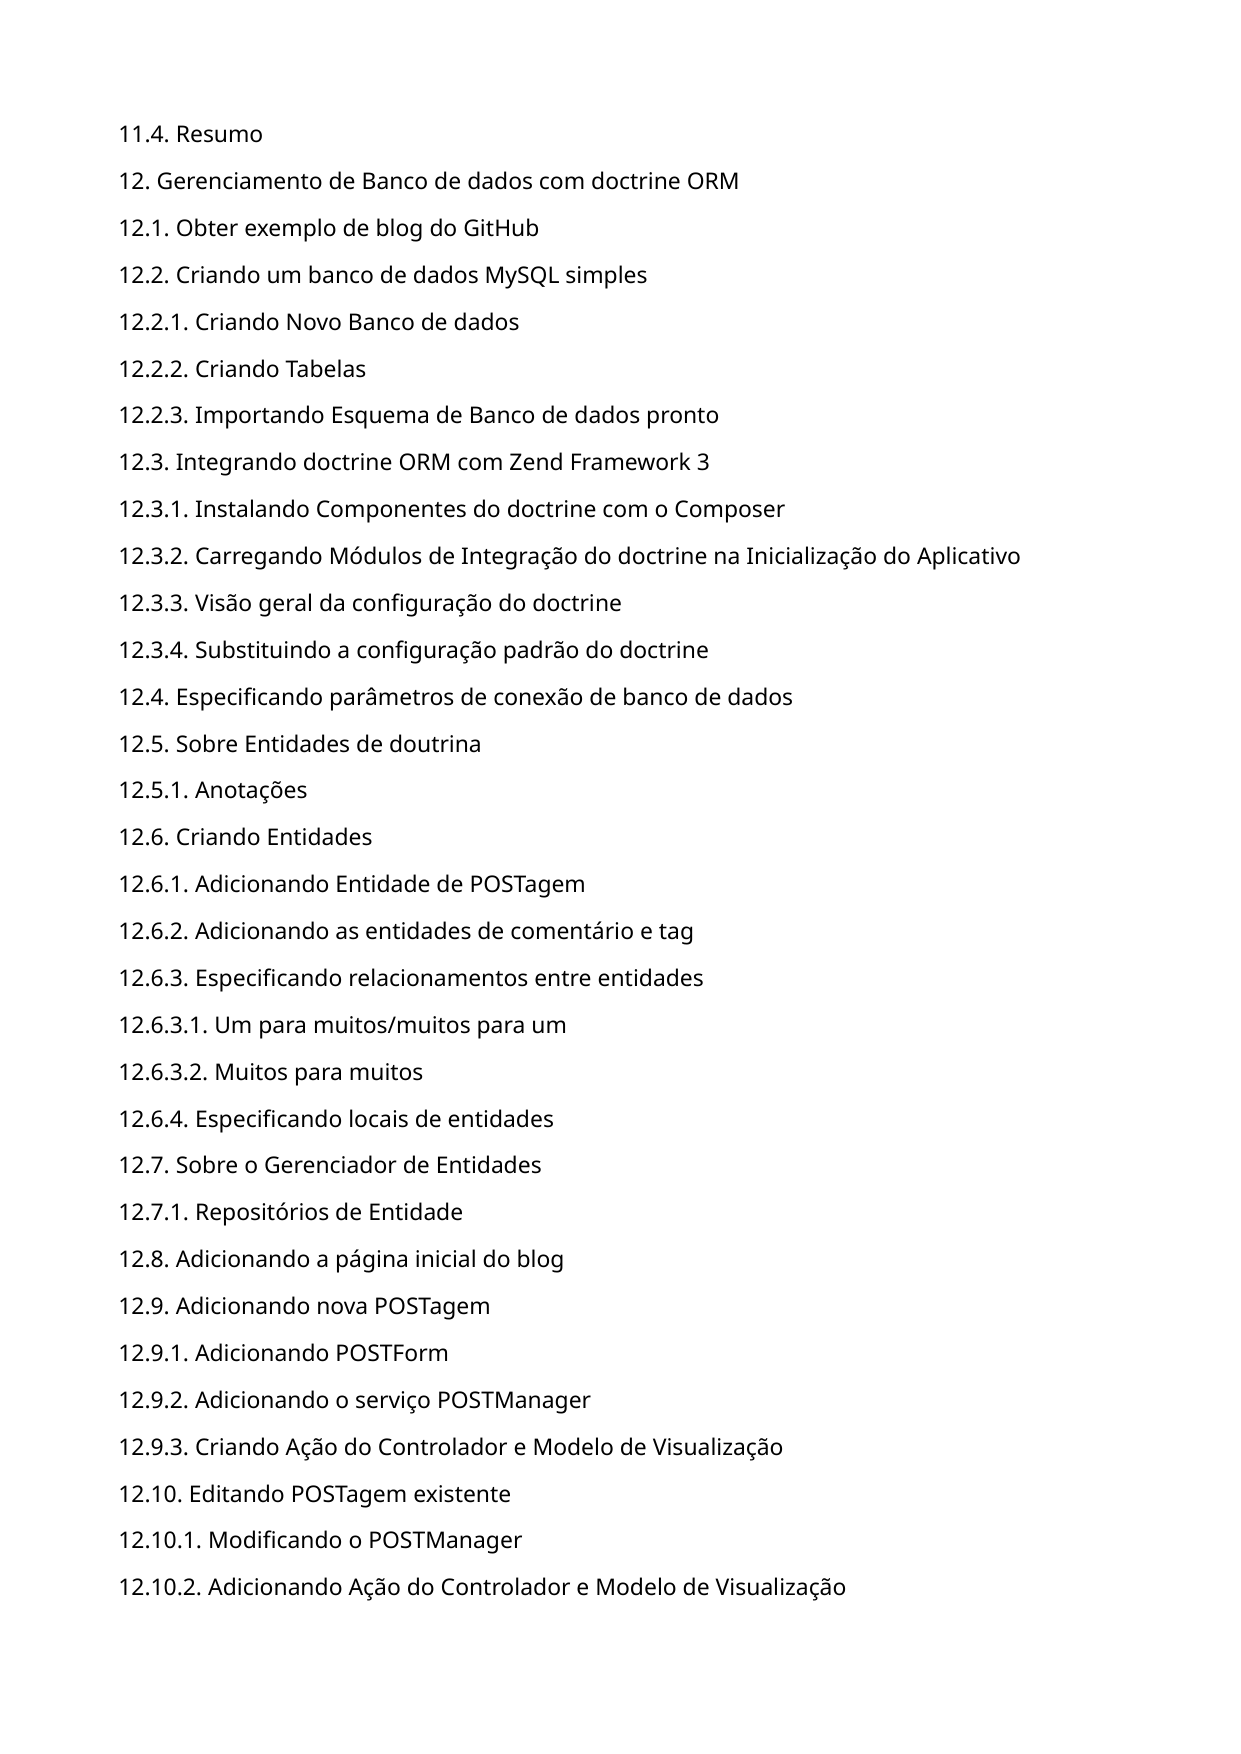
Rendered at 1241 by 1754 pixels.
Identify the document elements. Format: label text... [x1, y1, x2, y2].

text 12.5.1. Anotações [118, 774, 1122, 806]
text 12.3.1. Instalando Componentes do doctrine com o Composer [118, 493, 1122, 524]
text 12.6.3.1. Um para muitos/muitos para um [118, 1009, 1122, 1040]
text 12.7. Sobre o Gerenciador de Entidades [118, 1149, 1122, 1181]
text 12.8. Adicionando a página inicial do blog [118, 1243, 1122, 1274]
text 12.9. Adicionando nova POSTagem [118, 1290, 1122, 1321]
text 12.2.1. Criando Novo Banco de dados [118, 306, 1122, 337]
text 11.4. Resumo [118, 118, 1122, 149]
text 12.3.4. Substituindo a configuração padrão do doctrine [118, 634, 1122, 665]
text 12.9.3. Criando Ação do Controlador e Modelo de Visualização [118, 1431, 1122, 1462]
text 12.9.1. Adicionando POSTForm [118, 1337, 1122, 1368]
text 12.6.3. Especificando relacionamentos entre entidades [118, 962, 1122, 993]
text 12.6.3.2. Muitos para muitos [118, 1056, 1122, 1087]
text 12.5. Sobre Entidades de doutrina [118, 727, 1122, 759]
text 12.6.2. Adicionando as entidades de comentário e tag [118, 915, 1122, 946]
text 12.6. Criando Entidades [118, 821, 1122, 852]
text 12.6.4. Especificando locais de entidades [118, 1102, 1122, 1134]
text 12.6.1. Adicionando Entidade de POSTagem [118, 868, 1122, 899]
text 12. Gerenciamento de Banco de dados com doctrine ORM [118, 165, 1122, 196]
text 12.10. Editando POSTagem existente [118, 1477, 1122, 1509]
text 12.7.1. Repositórios de Entidade [118, 1196, 1122, 1227]
text 12.3.2. Carregando Módulos de Integração do doctrine na Inicialização do Aplicativo [118, 540, 1122, 571]
text 12.2. Criando um banco de dados MySQL simples [118, 259, 1122, 290]
text 12.3.3. Visão geral da configuração do doctrine [118, 587, 1122, 618]
text 12.2.3. Importando Esquema de Banco de dados pronto [118, 399, 1122, 431]
text 12.10.2. Adicionando Ação do Controlador e Modelo de Visualização [118, 1571, 1122, 1602]
text 12.9.2. Adicionando o serviço POSTManager [118, 1384, 1122, 1415]
text 12.10.1. Modificando o POSTManager [118, 1524, 1122, 1556]
text 12.1. Obter exemplo de blog do GitHub [118, 212, 1122, 243]
text 12.4. Especificando parâmetros de conexão de banco de dados [118, 681, 1122, 712]
text 12.3. Integrando doctrine ORM com Zend Framework 3 [118, 446, 1122, 477]
text 12.2.2. Criando Tabelas [118, 352, 1122, 384]
